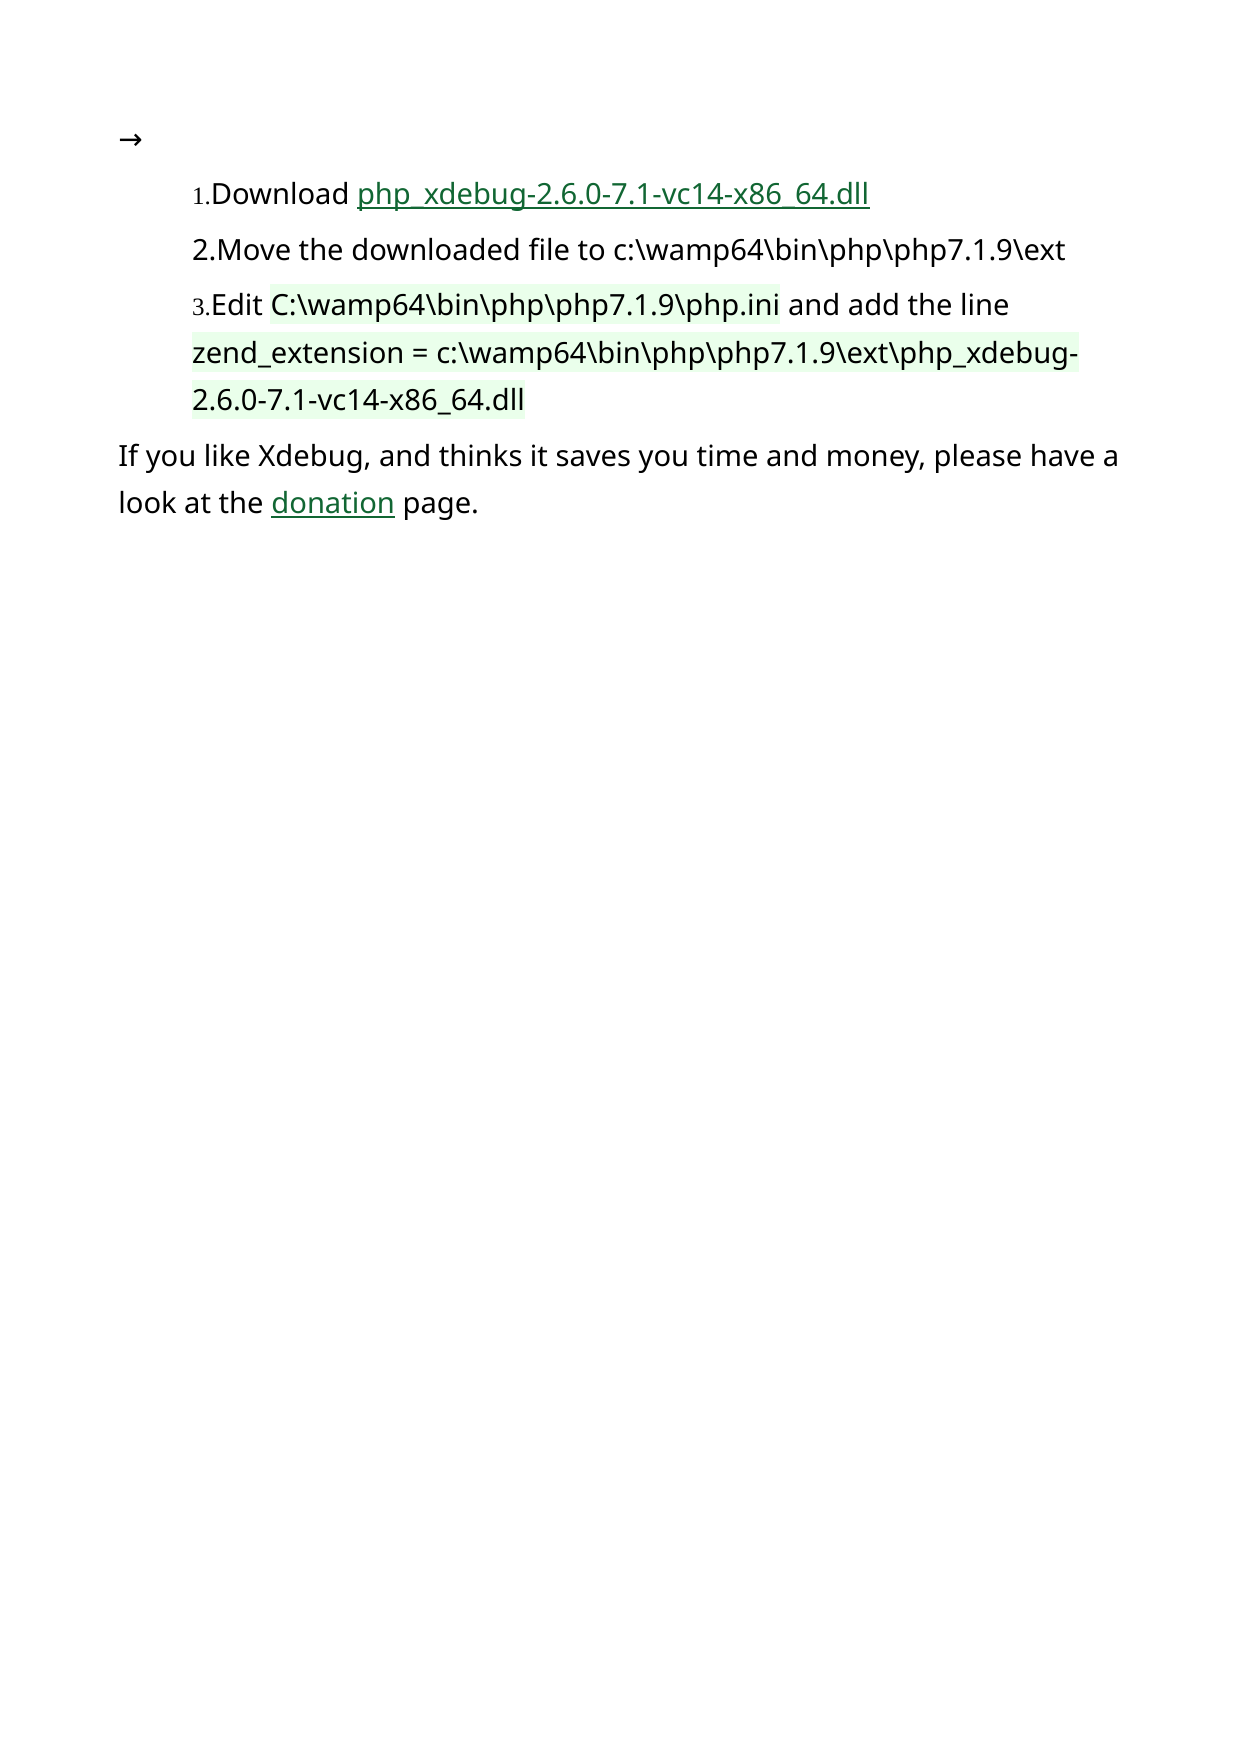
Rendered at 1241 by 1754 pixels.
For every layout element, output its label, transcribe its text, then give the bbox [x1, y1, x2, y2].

list Move the downloaded file to c:\wamp64\bin\php\php7.1.9\ext [118, 229, 1122, 269]
text → [118, 118, 1122, 158]
text If you like Xdebug, and thinks it saves you time and money, please have a look at the donation page. [118, 435, 1122, 522]
list Download php_xdebug-2.6.0-7.1-vc14-x86_64.dll [118, 173, 1122, 213]
list Edit C:\wamp64\bin\php\php7.1.9\php.ini and add the line zend_extension = c:\wamp64\bin\php\php7.1.9\ext\php_xdebug-2.6.0-7.1-vc14-x86_64.dll [118, 284, 1122, 419]
